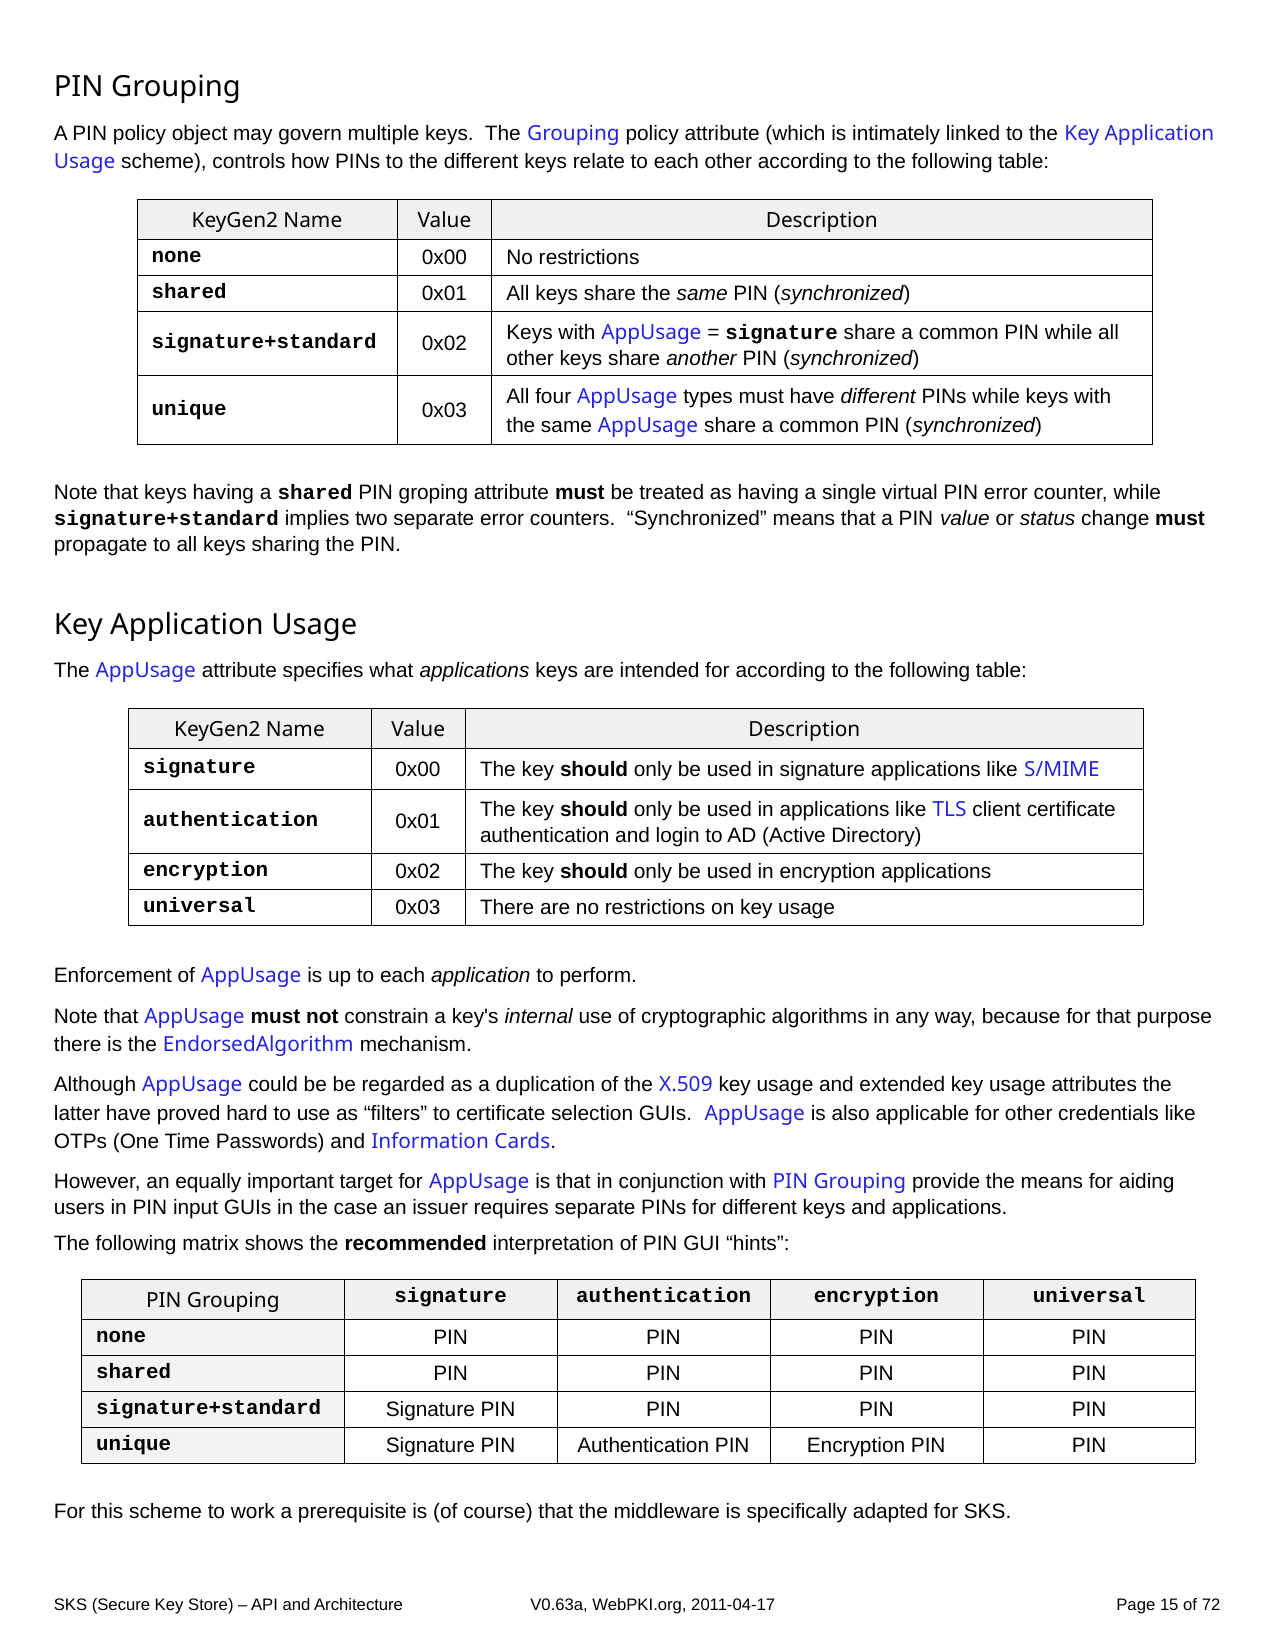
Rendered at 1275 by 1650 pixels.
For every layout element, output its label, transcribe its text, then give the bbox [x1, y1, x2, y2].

text The following matrix shows the recommended interpretation of PIN GUI “hints”: [54, 1231, 1221, 1255]
table_cell PIN [558, 1320, 770, 1355]
table_cell PIN [345, 1356, 557, 1391]
table_cell none [138, 240, 397, 275]
table_cell none [82, 1320, 344, 1355]
table_cell The key should only be used in encryption applications [466, 854, 1143, 889]
table_cell signature+standard [138, 312, 397, 375]
table_header universal [984, 1280, 1195, 1319]
table_cell signature [129, 749, 371, 788]
table_cell 0x00 [372, 749, 465, 788]
table_cell Keys with AppUsage = signature share a common PIN while all other keys share another PIN (synchronized) [492, 312, 1152, 375]
table_cell PIN [984, 1392, 1195, 1427]
table_cell There are no restrictions on key usage [466, 890, 1143, 925]
table_cell unique [138, 376, 397, 444]
table_cell 0x01 [372, 790, 465, 853]
table_cell The key should only be used in applications like TLS client certificate authentication and login to AD (Active Directory) [466, 790, 1143, 853]
table_cell Encryption PIN [771, 1428, 983, 1463]
table_cell shared [82, 1356, 344, 1391]
text For this scheme to work a prerequisite is (of course) that the middleware is specifically adapted for SKS. [54, 1499, 1221, 1523]
table_cell universal [129, 890, 371, 925]
table_cell PIN [771, 1392, 983, 1427]
table_cell authentication [129, 790, 371, 853]
table_header PIN Grouping [82, 1280, 344, 1319]
table_cell PIN [771, 1356, 983, 1391]
text The AppUsage attribute specifies what applications keys are intended for according to the following table: [54, 655, 1221, 708]
table_cell encryption [129, 854, 371, 889]
table_cell All keys share the same PIN (synchronized) [492, 276, 1152, 311]
subtitle Key Application Usage [54, 603, 1221, 643]
table_cell The key should only be used in signature applications like S/MIME [466, 749, 1143, 788]
table_cell shared [138, 276, 397, 311]
table_header Description [466, 709, 1143, 748]
text Enforcement of AppUsage is up to each application to perform. [54, 961, 1221, 989]
table_header signature [345, 1280, 557, 1319]
table_header Value [372, 709, 465, 748]
table_cell signature+standard [82, 1392, 344, 1427]
text A PIN policy object may govern multiple keys. The Grouping policy attribute (which is intimately linked to the Key Application Usage scheme), controls how PINs to the different keys relate to each other according to the following table: [54, 118, 1221, 199]
text Note that AppUsage must not constrain a key's internal use of cryptographic algorithms in any way, because for that purpose there is the EndorsedAlgorithm mechanism. [54, 1001, 1221, 1058]
table_cell 0x00 [398, 240, 491, 275]
table_cell 0x02 [398, 312, 491, 375]
table_cell 0x02 [372, 854, 465, 889]
table_cell PIN [984, 1356, 1195, 1391]
table_cell PIN [345, 1320, 557, 1355]
table_header authentication [558, 1280, 770, 1319]
table_cell PIN [558, 1392, 770, 1427]
table_cell unique [82, 1428, 344, 1463]
table_cell Signature PIN [345, 1392, 557, 1427]
table_cell PIN [984, 1428, 1195, 1463]
table_header Value [398, 200, 491, 239]
subtitle PIN Grouping [54, 66, 1221, 105]
table_header KeyGen2 Name [129, 709, 371, 748]
table_cell PIN [984, 1320, 1195, 1355]
text However, an equally important target for AppUsage is that in conjunction with PIN Grouping provide the means for aiding users in PIN input GUIs in the case an issuer requires separate PINs for different keys and applications. [54, 1167, 1221, 1219]
table_cell PIN [771, 1320, 983, 1355]
table_cell All four AppUsage types must have different PINs while keys with the same AppUsage share a common PIN (synchronized) [492, 376, 1152, 444]
table_cell PIN [558, 1356, 770, 1391]
table_header encryption [771, 1280, 983, 1319]
table_cell Authentication PIN [558, 1428, 770, 1463]
table_cell Signature PIN [345, 1428, 557, 1463]
table_cell 0x01 [398, 276, 491, 311]
table_cell 0x03 [398, 376, 491, 444]
text Although AppUsage could be be regarded as a duplication of the X.509 key usage and extended key usage attributes the latter have proved hard to use as “filters” to certificate selection GUIs. AppUsage is also applicable for other credentials like OTPs (One Time Passwords) and Information Cards. [54, 1069, 1221, 1155]
table_header Description [492, 200, 1152, 239]
table_cell 0x03 [372, 890, 465, 925]
table_header KeyGen2 Name [138, 200, 397, 239]
text Note that keys having a shared PIN groping attribute must be treated as having a single virtual PIN error counter, while signature+standard implies two separate error counters. “Synchronized” means that a PIN value or status change must propagate to all keys sharing the PIN. [54, 480, 1221, 556]
table_cell No restrictions [492, 240, 1152, 275]
